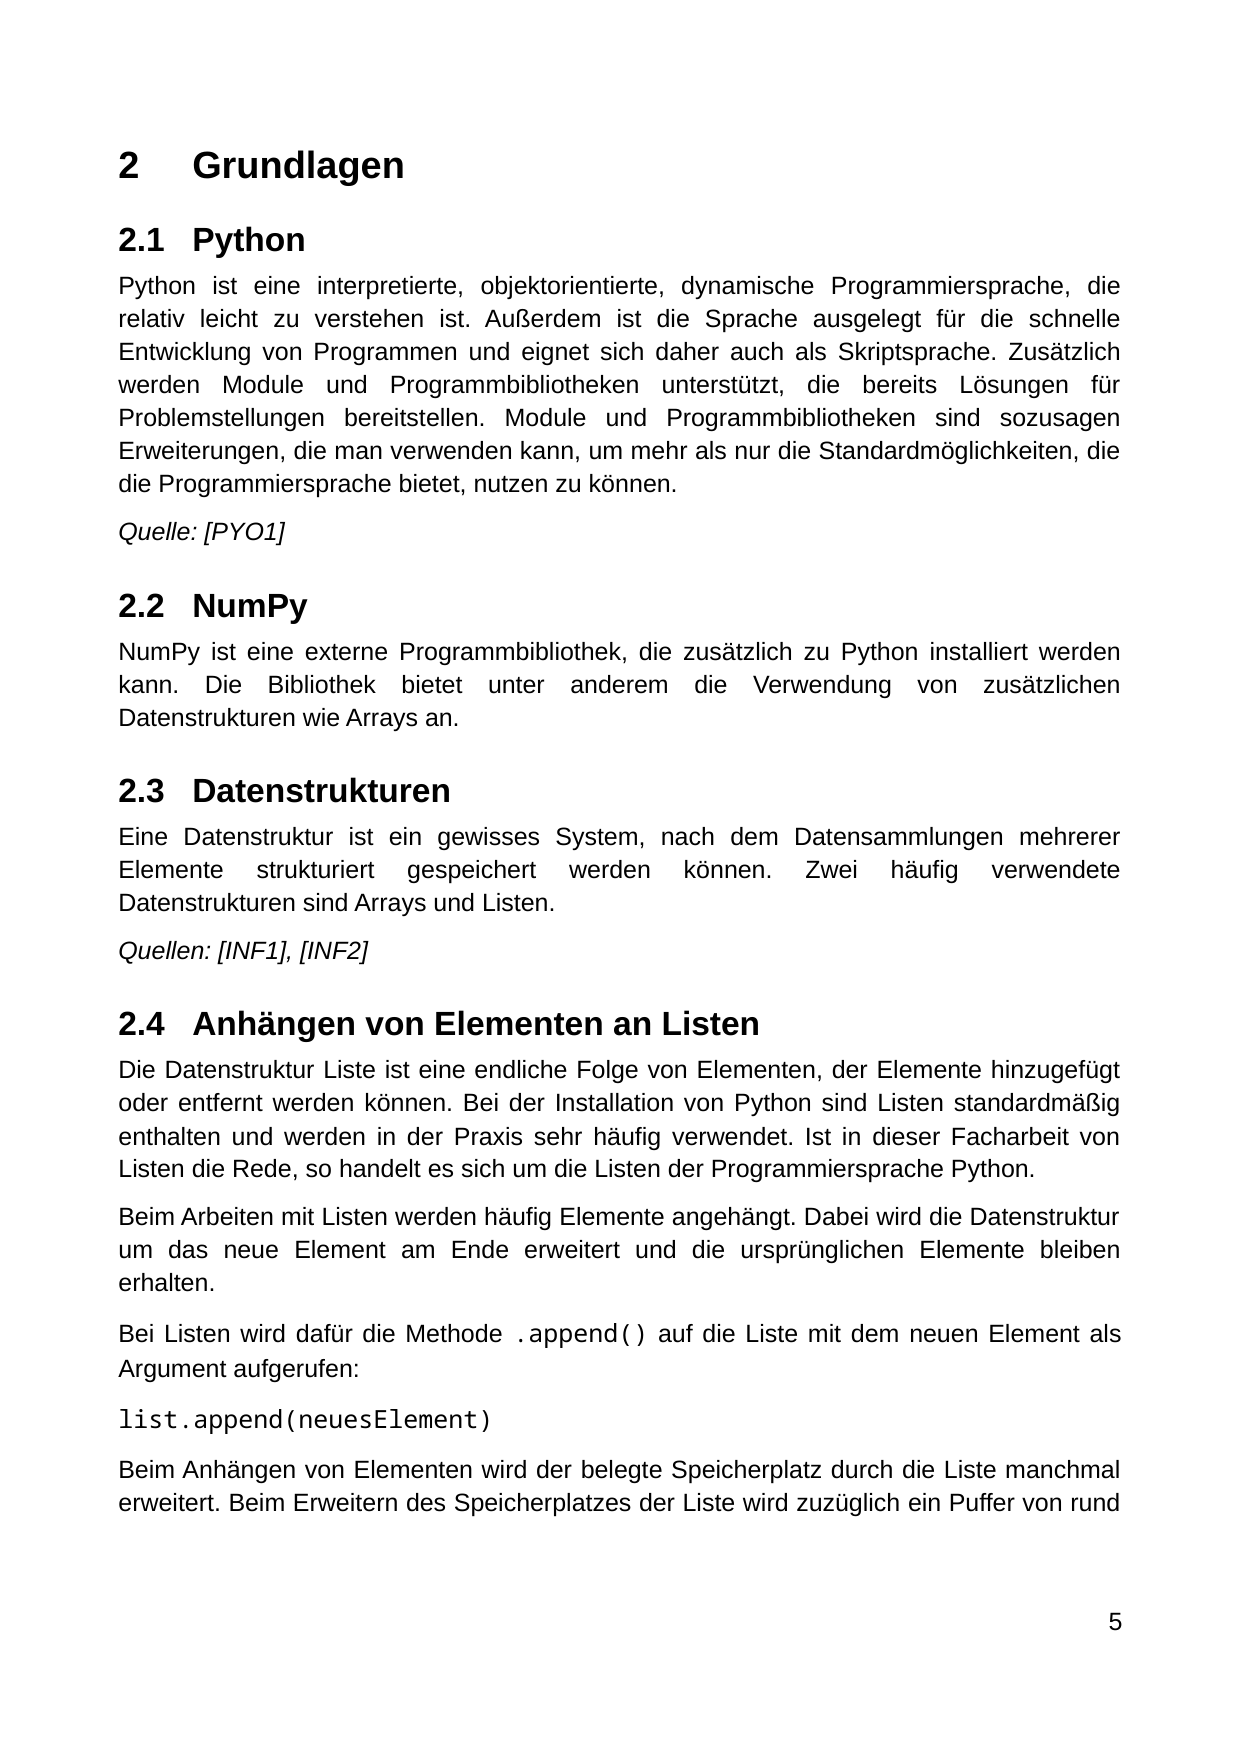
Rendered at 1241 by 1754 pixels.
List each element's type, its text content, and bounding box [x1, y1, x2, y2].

subtitle 2.3 Datenstrukturen [118, 771, 1122, 810]
text NumPy ist eine externe Programmbibliothek, die zusätzlich zu Python installiert werden kann. Die Bibliothek bietet unter anderem die Verwendung von zusätzlichen Datenstrukturen wie Arrays an. [118, 637, 1122, 731]
text Die Datenstruktur Liste ist eine endliche Folge von Elementen, der Elemente hinzugefügt oder entfernt werden können. Bei der Installation von Python sind Listen standardmäßig enthalten und werden in der Praxis sehr häufig verwendet. Ist in dieser Facharbeit von Listen die Rede, so handelt es sich um die Listen der Programmiersprache Python. [118, 1055, 1122, 1183]
text list.append(neuesElement) [118, 1402, 1122, 1436]
text Quellen: [INF1], [INF2] [118, 936, 1122, 964]
text Python ist eine interpretierte, objektorientierte, dynamische Programmiersprache, die relativ leicht zu verstehen ist. Außerdem ist die Sprache ausgelegt für die schnelle Entwicklung von Programmen und eignet sich daher auch als Skriptsprache. Zusätzlich werden Module und Programmbibliotheken unterstützt, die bereits Lösungen für Problemstellungen bereitstellen. Module und Programmbibliotheken sind sozusagen Erweiterungen, die man verwenden kann, um mehr als nur die Standardmöglichkeiten, die die Programmiersprache bietet, nutzen zu können. [118, 271, 1122, 498]
text Beim Anhängen von Elementen wird der belegte Speicherplatz durch die Liste manchmal erweitert. Beim Erweitern des Speicherplatzes der Liste wird zuzüglich ein Puffer von rund der benötigten Größe freigehalten. Dadurch muss der Speicherbedarf der Liste nicht immer verändert werden, wenn neue Elemente angehängt werden, sondern nur, wenn der freigehaltene Speicherplatz nicht mehr ausreicht. Reicht der Speicherplatz aus, so wird das neue Element, das der Liste angehängt werden soll, in den nächsten freien Platz des beanspruchten Speichers der Liste eingefügt. Da die Liste ihre Größe speichert und der benötigte Platz jedes Elements gleich groß ist, kann berechnet werden, wo das nächste Element gespeichert werden soll. Dadurch hat das Anhängen von Elementen nach [PYO3] in der Regel eine Laufzeitkomplexität von O(1). [118, 1455, 1122, 1517]
subtitle 2.1 Python [118, 220, 1122, 259]
text Eine Datenstruktur ist ein gewisses System, nach dem Datensammlungen mehrerer Elemente strukturiert gespeichert werden können. Zwei häufig verwendete Datenstrukturen sind Arrays und Listen. [118, 822, 1122, 917]
text Quelle: [PYO1] [118, 517, 1122, 546]
text Beim Arbeiten mit Listen werden häufig Elemente angehängt. Dabei wird die Datenstruktur um das neue Element am Ende erweitert und die ursprünglichen Elemente bleiben erhalten. [118, 1202, 1122, 1297]
text Bei Listen wird dafür die Methode .append() auf die Liste mit dem neuen Element als Argument aufgerufen: [118, 1316, 1122, 1383]
subtitle 2.2 NumPy [118, 585, 1122, 624]
subtitle 2.4 Anhängen von Elementen an Listen [118, 1004, 1122, 1043]
subtitle 2 Grundlagen [118, 143, 1122, 187]
